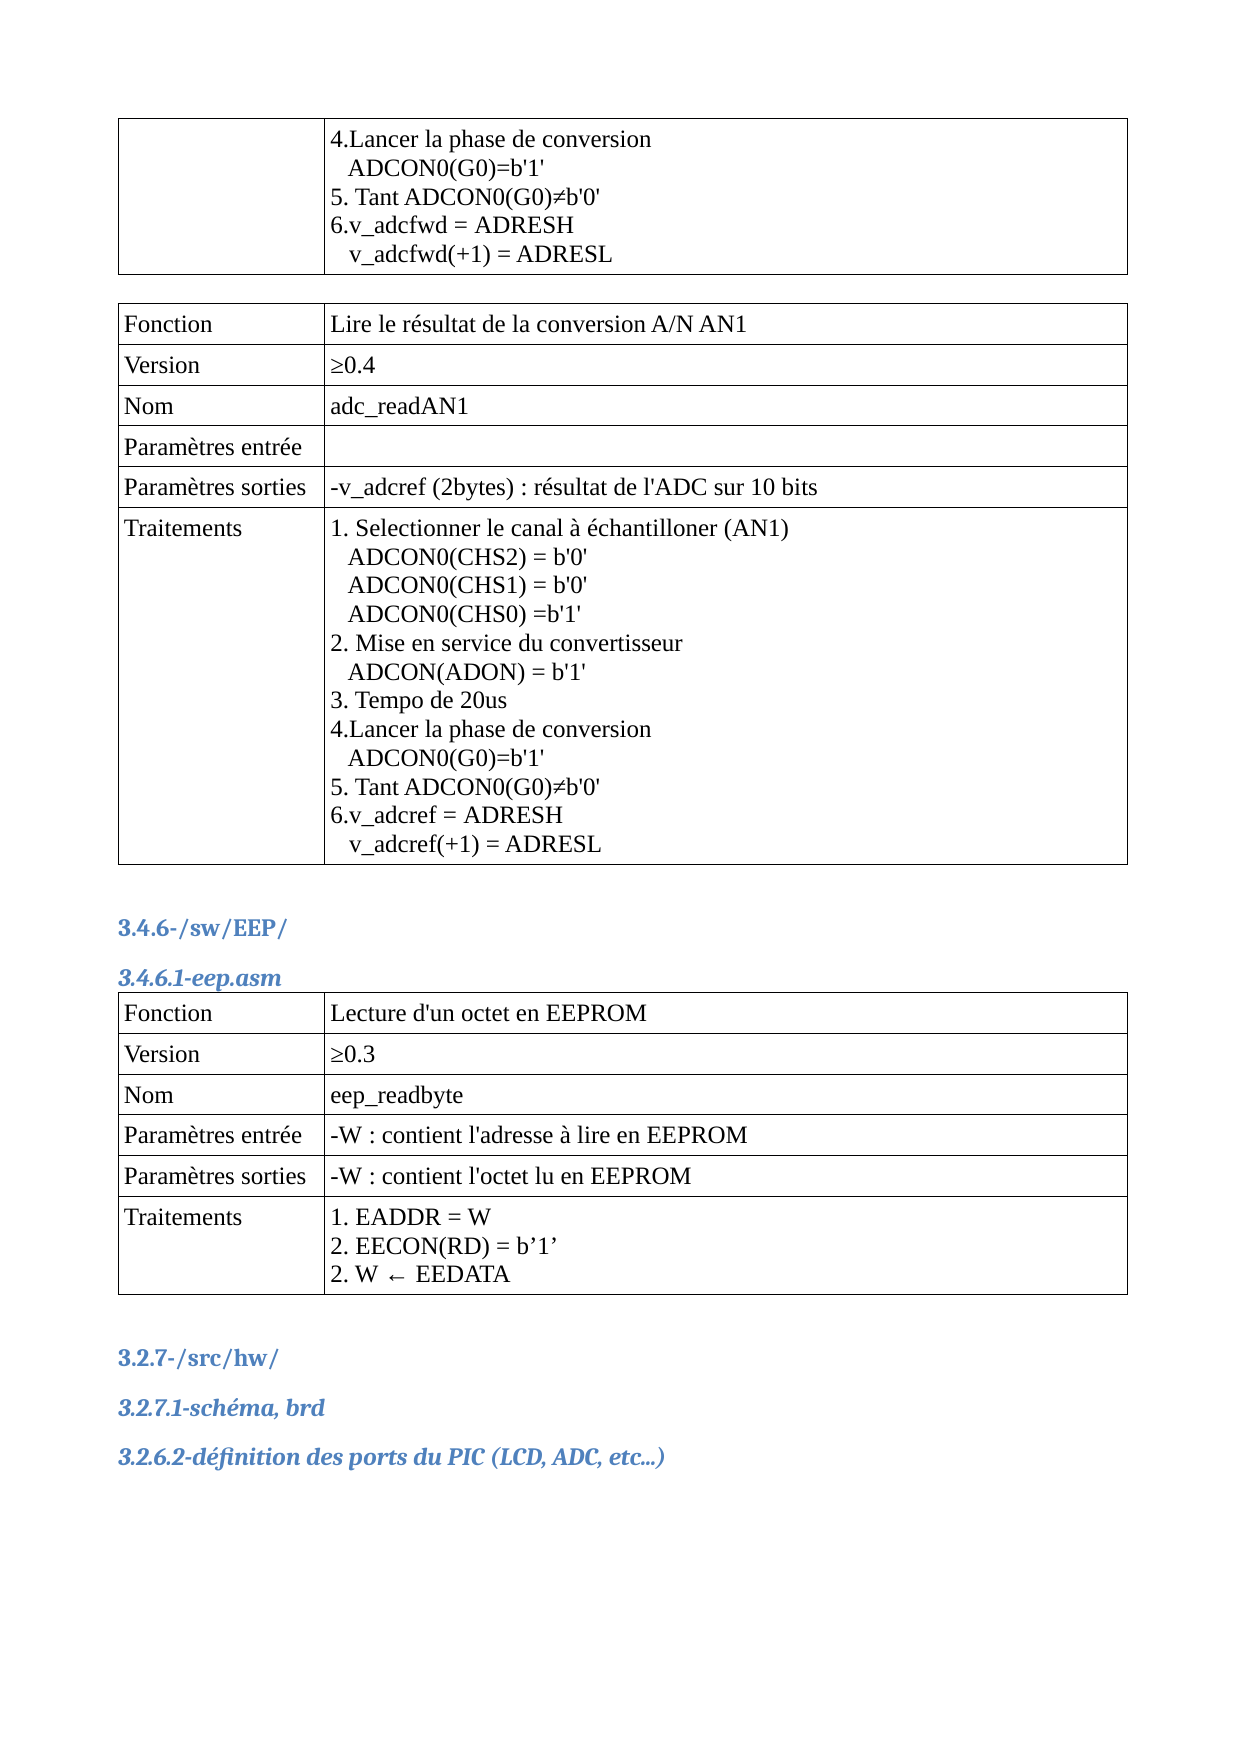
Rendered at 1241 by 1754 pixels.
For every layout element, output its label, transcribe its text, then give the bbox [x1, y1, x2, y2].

table_cell adc_readAN1 [325, 386, 1127, 425]
table_cell Paramètres entrée [119, 426, 324, 466]
table_cell [325, 426, 1127, 466]
table_cell 4.Lancer la phase de conversion ADCON0(G0)=b'1' 5. Tant ADCON0(G0)≠b'0' 6.v_adcfwd = ADRESH v_adcfwd(+1) = ADRESL [325, 119, 1127, 274]
table_cell Nom [119, 386, 324, 425]
table_cell Paramètres sorties [119, 467, 324, 507]
table_header Lire le résultat de la conversion A/N AN1 [325, 304, 1127, 344]
table_cell Version [119, 1034, 324, 1074]
table_cell Paramètres entrée [119, 1115, 324, 1155]
table_cell Version [119, 345, 324, 384]
table_cell 1. EADDR = W 2. EECON(RD) = b’1’ 2. W ← EEDATA [325, 1197, 1127, 1294]
table_cell Paramètres sorties [119, 1156, 324, 1196]
subtitle 3.2.7.1-schéma, brd [118, 1394, 1122, 1422]
table_cell -v_adcref (2bytes) : résultat de l'ADC sur 10 bits [325, 467, 1127, 507]
subtitle 3.2.6.2-définition des ports du PIC (LCD, ADC, etc...) [118, 1443, 1122, 1472]
table_header Lecture d'un octet en EEPROM [325, 993, 1127, 1033]
table_cell -W : contient l'adresse à lire en EEPROM [325, 1115, 1127, 1155]
table_header Fonction [119, 304, 324, 344]
table_cell eep_readbyte [325, 1075, 1127, 1114]
table_cell [119, 119, 324, 274]
table_cell 1. Selectionner le canal à échantilloner (AN1) ADCON0(CHS2) = b'0' ADCON0(CHS1) = b'0' ADCON0(CHS0) =b'1' 2. Mise en service du convertisseur ADCON(ADON) = b'1' 3. Tempo de 20us 4.Lancer la phase de conversion ADCON0(G0)=b'1' 5. Tant ADCON0(G0)≠b'0' 6.v_adcref = ADRESH v_adcref(+1) = ADRESL [325, 508, 1127, 864]
table_cell -W : contient l'octet lu en EEPROM [325, 1156, 1127, 1196]
table_cell Traitements [119, 1197, 324, 1294]
table_cell ≥0.4 [325, 345, 1127, 384]
table_cell ≥0.3 [325, 1034, 1127, 1074]
table_cell Traitements [119, 508, 324, 864]
subtitle 3.2.7-/src/hw/ [118, 1344, 1122, 1373]
subtitle 3.4.6.1-eep.asm [118, 963, 1122, 992]
subtitle 3.4.6-/sw/EEP/ [118, 914, 1122, 943]
table_header Fonction [119, 993, 324, 1033]
table_cell Nom [119, 1075, 324, 1114]
